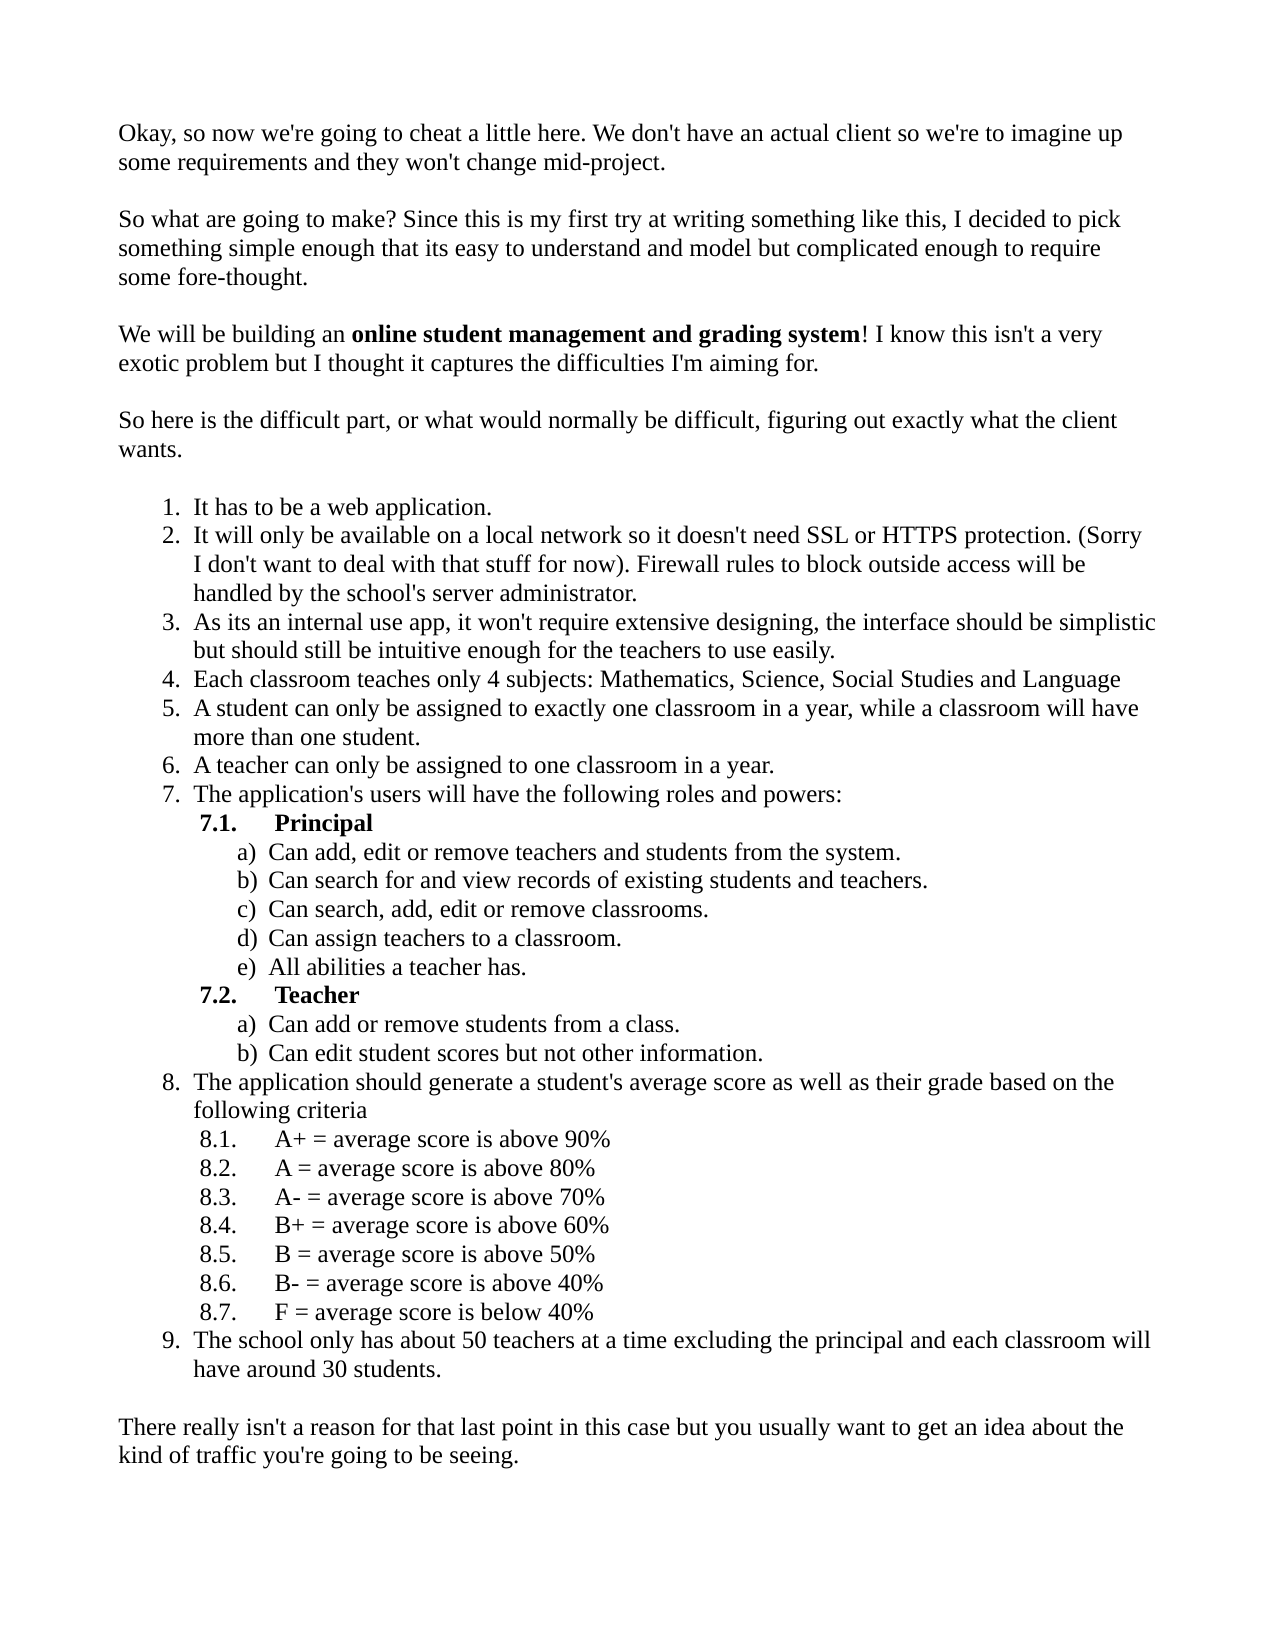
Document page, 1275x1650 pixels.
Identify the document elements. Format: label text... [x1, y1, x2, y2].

list A teacher can only be assigned to one classroom in a year. [156, 751, 1157, 779]
list A student can only be assigned to exactly one classroom in a year, while a classroom will have more than one student. [156, 693, 1157, 751]
list Each classroom teaches only 4 subjects: Mathematics, Science, Social Studies and Language [156, 664, 1157, 693]
list The school only has about 50 teachers at a time excluding the principal and each classroom will have around 30 students. [156, 1326, 1157, 1383]
list F = average score is below 40% [193, 1297, 1157, 1326]
text So here is the difficult part, or what would normally be difficult, figuring out exactly what the client wants. [118, 406, 1157, 463]
list B = average score is above 50% [193, 1239, 1157, 1268]
list It has to be a web application. [156, 492, 1157, 521]
text Okay, so now we're going to cheat a little here. We don't have an actual client so we're to imagine up some requirements and they won't change mid-project. [118, 118, 1157, 176]
list Can search for and view records of existing students and teachers. [231, 866, 1157, 894]
list The application's users will have the following roles and powers: [156, 779, 1157, 808]
list The application should generate a student's average score as well as their grade based on the following criteria [156, 1067, 1157, 1124]
list A = average score is above 80% [193, 1153, 1157, 1182]
list All abilities a teacher has. [231, 952, 1157, 981]
list A+ = average score is above 90% [193, 1124, 1157, 1153]
text We will be building an online student management and grading system! I know this isn't a very exotic problem but I thought it captures the difficulties I'm aiming for. [118, 319, 1157, 377]
list It will only be available on a local network so it doesn't need SSL or HTTPS protection. (Sorry I don't want to deal with that stuff for now). Firewall rules to block outside access will be handled by the school's server administrator. [156, 521, 1157, 607]
list Can add, edit or remove teachers and students from the system. [231, 837, 1157, 866]
list Can assign teachers to a classroom. [231, 923, 1157, 952]
list Can add or remove students from a class. [231, 1009, 1157, 1038]
list Principal [193, 808, 1157, 837]
list Teacher [193, 981, 1157, 1009]
text There really isn't a reason for that last point in this case but you usually want to get an idea about the kind of traffic you're going to be seeing. [118, 1412, 1157, 1469]
text So what are going to make? Since this is my first try at writing something like this, I decided to pick something simple enough that its easy to understand and model but complicated enough to require some fore-thought. [118, 204, 1157, 291]
list B- = average score is above 40% [193, 1268, 1157, 1297]
list B+ = average score is above 60% [193, 1211, 1157, 1239]
list As its an internal use app, it won't require extensive designing, the interface should be simplistic but should still be intuitive enough for the teachers to use easily. [156, 607, 1157, 664]
list Can edit student scores but not other information. [231, 1038, 1157, 1067]
list Can search, add, edit or remove classrooms. [231, 894, 1157, 923]
list A- = average score is above 70% [193, 1182, 1157, 1211]
